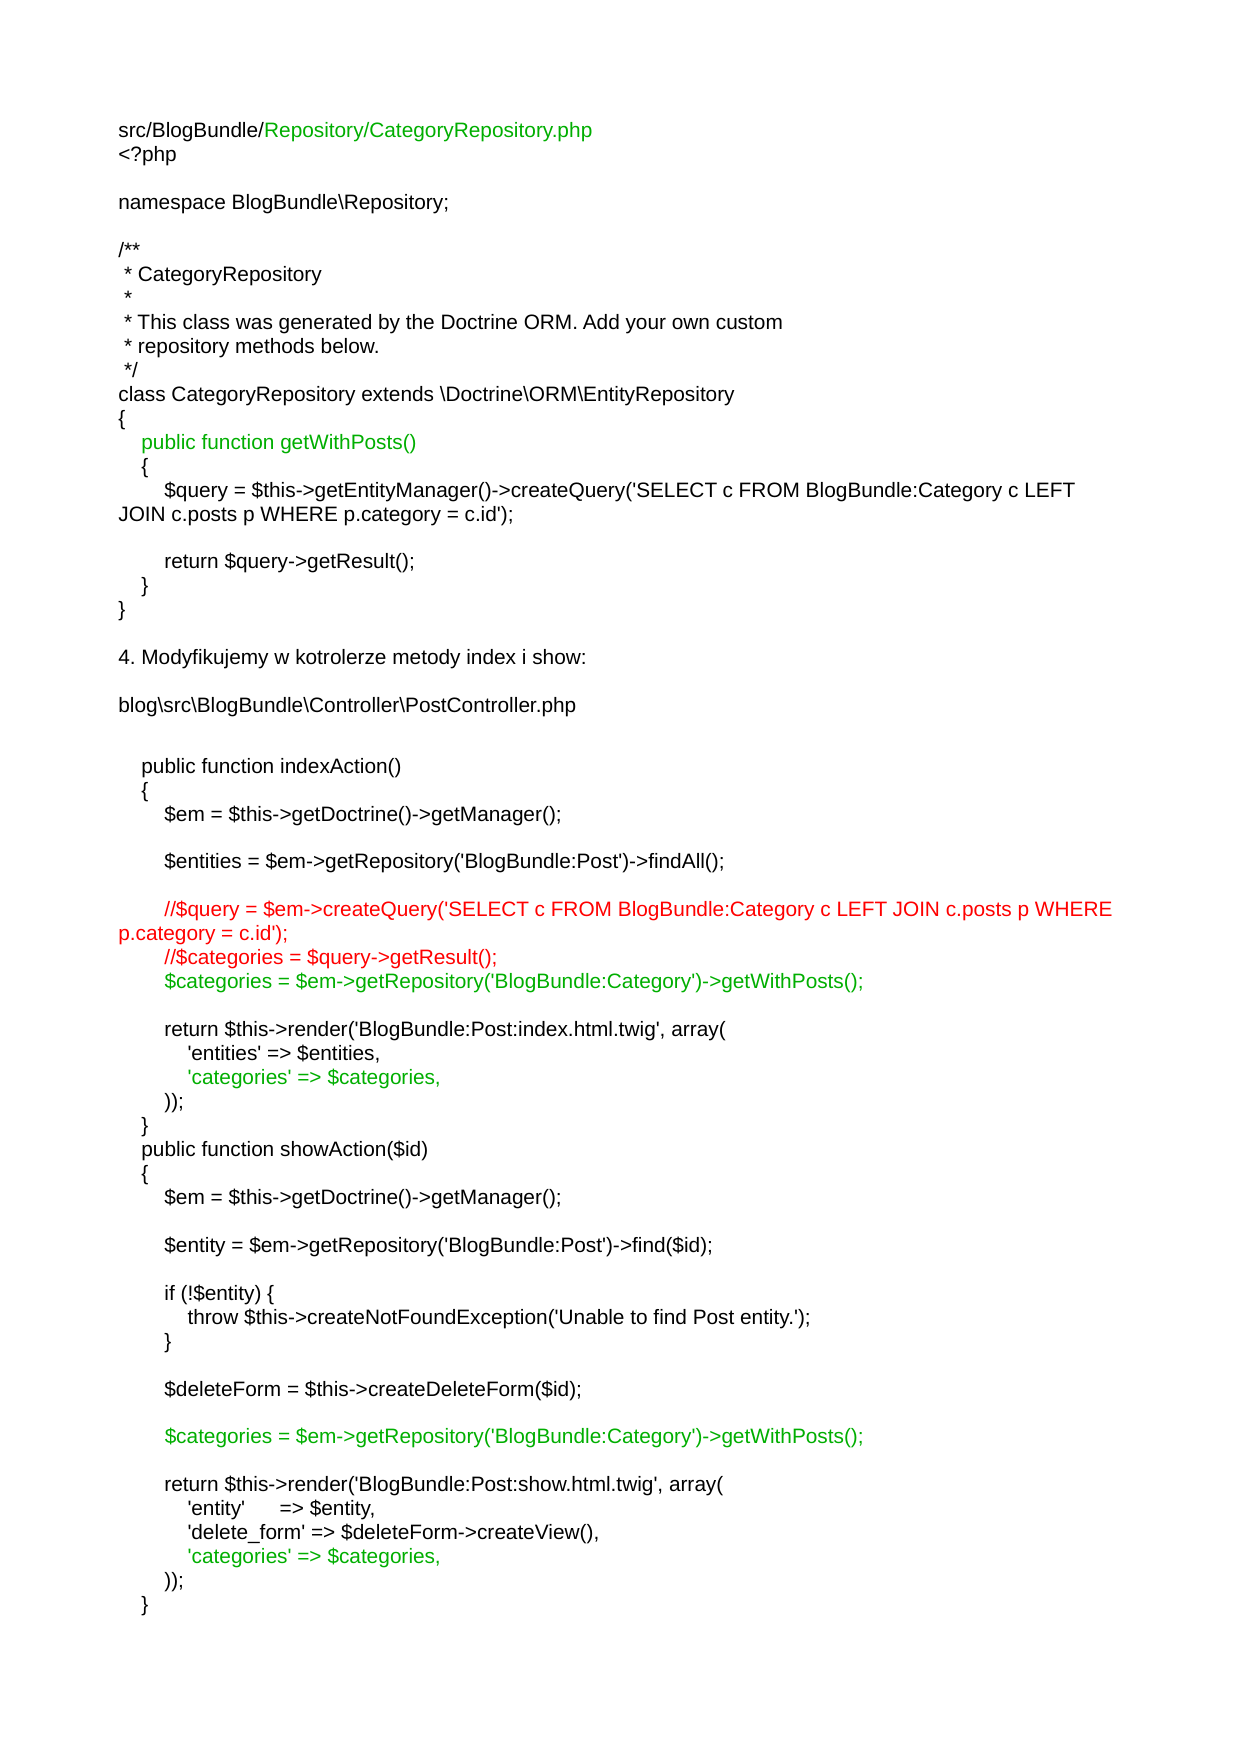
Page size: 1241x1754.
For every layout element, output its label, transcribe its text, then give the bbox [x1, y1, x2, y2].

text <?php [118, 142, 1122, 166]
text class CategoryRepository extends \Doctrine\ORM\EntityRepository [118, 382, 1122, 406]
text */ [118, 358, 1122, 382]
text )); [118, 1568, 1122, 1592]
text public function getWithPosts() [118, 429, 1122, 453]
text * repository methods below. [118, 334, 1122, 358]
text /** [118, 238, 1122, 262]
text $entity = $em->getRepository('BlogBundle:Post')->find($id); [118, 1233, 1122, 1257]
text } [118, 1592, 1122, 1616]
text blog\src\BlogBundle\Controller\PostController.php [118, 693, 1122, 717]
text public function showAction($id) [118, 1137, 1122, 1161]
text { [118, 453, 1122, 477]
text 'entities' => $entities, [118, 1041, 1122, 1065]
text //$categories = $query->getResult(); [118, 945, 1122, 969]
text * CategoryRepository [118, 262, 1122, 286]
text $deleteForm = $this->createDeleteForm($id); [118, 1376, 1122, 1400]
text //$query = $em->createQuery('SELECT c FROM BlogBundle:Category c LEFT JOIN c.posts p WHERE p.category = c.id'); [118, 897, 1122, 945]
text $em = $this->getDoctrine()->getManager(); [118, 801, 1122, 825]
text 'categories' => $categories, [118, 1065, 1122, 1089]
text $entities = $em->getRepository('BlogBundle:Post')->findAll(); [118, 849, 1122, 873]
text 'delete_form' => $deleteForm->createView(), [118, 1520, 1122, 1544]
text 4. Modyfikujemy w kotrolerze metody index i show: [118, 645, 1122, 669]
text * [118, 286, 1122, 310]
text )); [118, 1089, 1122, 1113]
text * This class was generated by the Doctrine ORM. Add your own custom [118, 310, 1122, 334]
text $categories = $em->getRepository('BlogBundle:Category')->getWithPosts(); [118, 1424, 1122, 1448]
text 'entity' => $entity, [118, 1496, 1122, 1520]
text public function indexAction() [118, 753, 1122, 777]
text 'categories' => $categories, [118, 1544, 1122, 1568]
text { [118, 1161, 1122, 1185]
text namespace BlogBundle\Repository; [118, 190, 1122, 214]
text $em = $this->getDoctrine()->getManager(); [118, 1185, 1122, 1209]
text return $this->render('BlogBundle:Post:index.html.twig', array( [118, 1017, 1122, 1041]
text return $query->getResult(); [118, 549, 1122, 573]
text if (!$entity) { [118, 1281, 1122, 1304]
text $query = $this->getEntityManager()->createQuery('SELECT c FROM BlogBundle:Category c LEFT JOIN c.posts p WHERE p.category = c.id'); [118, 477, 1122, 525]
text { [118, 777, 1122, 801]
text src/BlogBundle/Repository/CategoryRepository.php [118, 118, 1122, 142]
text } [118, 1328, 1122, 1352]
text { [118, 406, 1122, 429]
text $categories = $em->getRepository('BlogBundle:Category')->getWithPosts(); [118, 969, 1122, 993]
text } [118, 1113, 1122, 1137]
text return $this->render('BlogBundle:Post:show.html.twig', array( [118, 1472, 1122, 1496]
text } [118, 573, 1122, 597]
text throw $this->createNotFoundException('Unable to find Post entity.'); [118, 1304, 1122, 1328]
text } [118, 597, 1122, 621]
